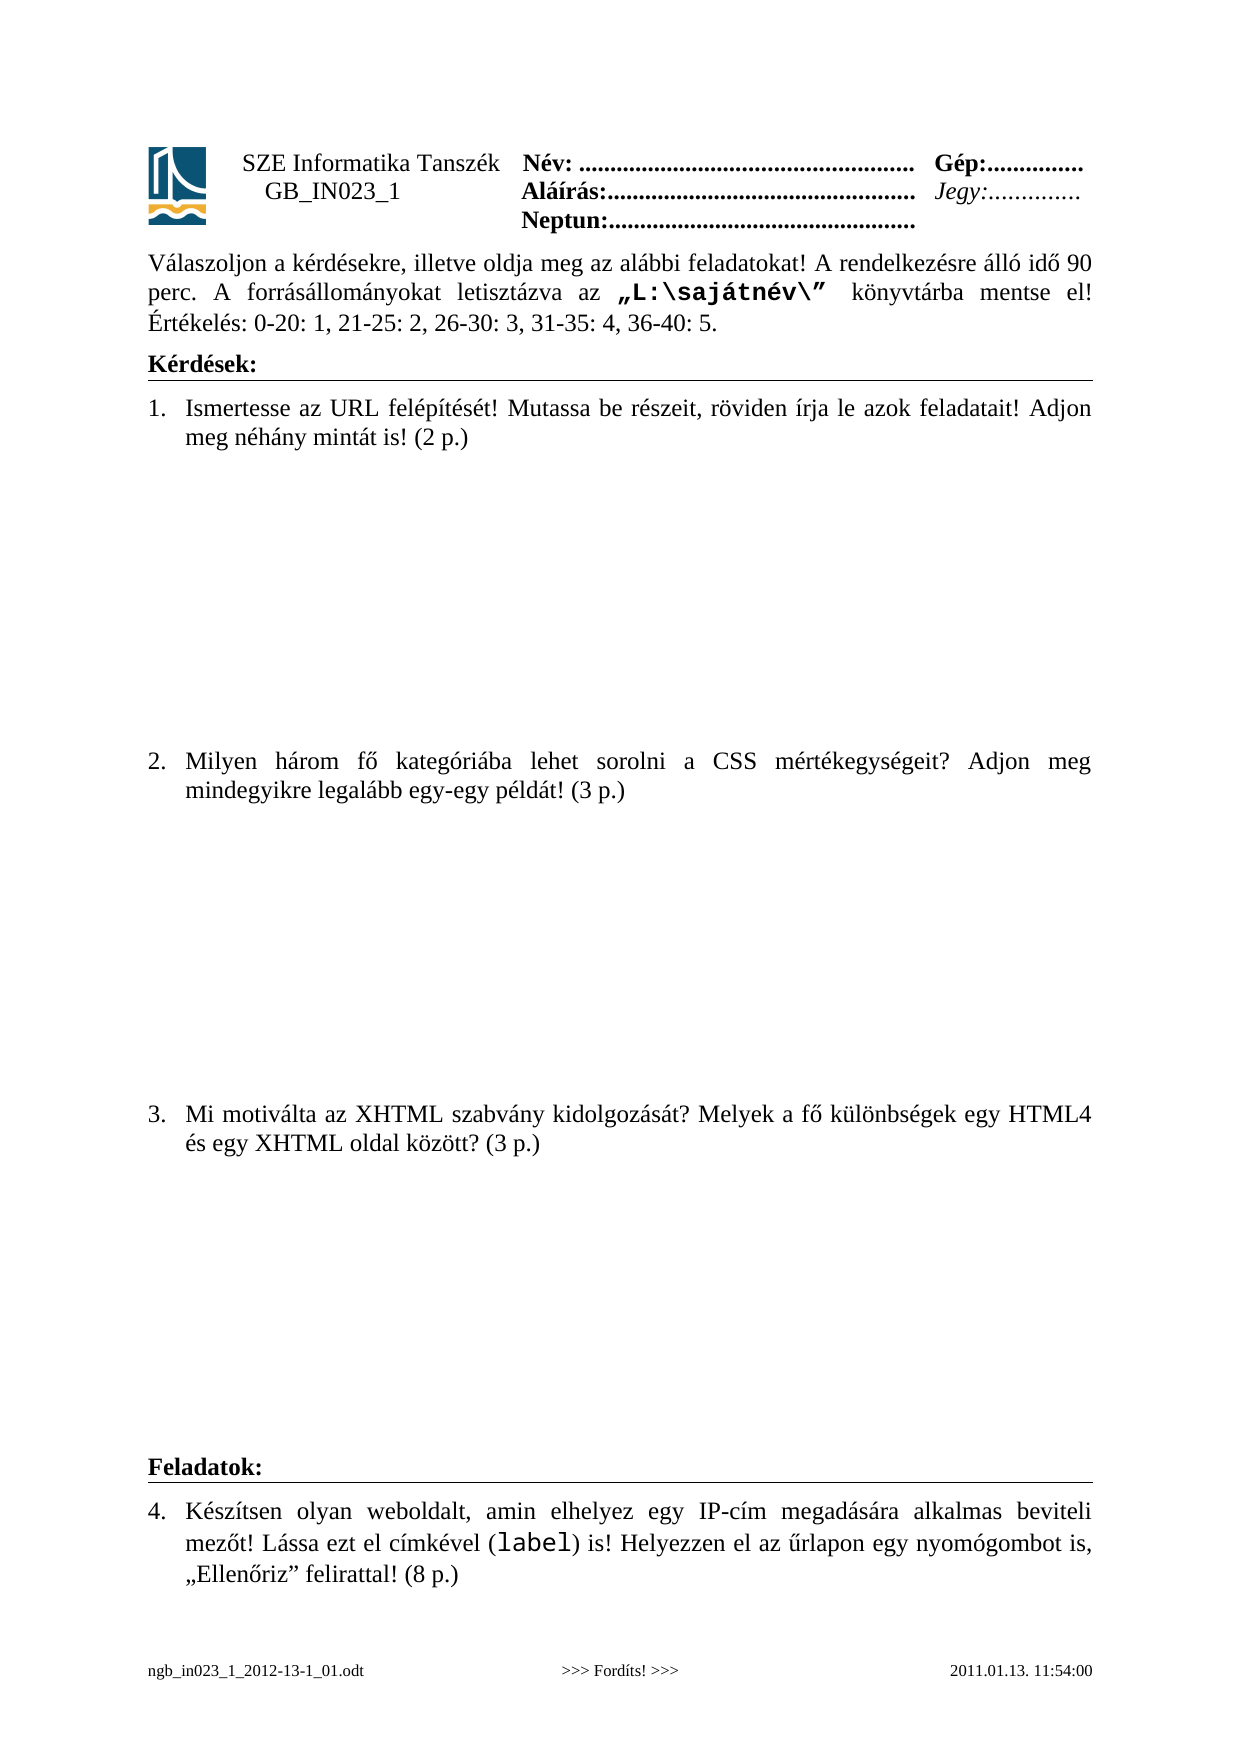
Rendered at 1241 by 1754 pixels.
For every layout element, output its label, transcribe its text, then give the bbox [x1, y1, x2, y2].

table_cell Aláírás: Neptun: [510, 176, 928, 248]
list Ismertesse az URL felépítését! Mutassa be részeit, röviden írja le azok feladatait! Adjon meg néhány mintát is! (2 p.) [148, 393, 1093, 451]
table_header Gép: [928, 148, 1093, 176]
table_header [149, 148, 228, 248]
list Készítsen olyan weboldalt, amin elhelyez egy IP-cím megadására alkalmas beviteli mezőt! Lássa ezt el címkével (label) is! Helyezzen el az űrlapon egy nyomógombot is, „Ellenőriz” felirattal! (8 p.) [148, 1496, 1093, 1588]
picture [148, 147, 206, 225]
text Kérdések: [148, 349, 1093, 380]
text Válaszoljon a kérdésekre, illetve oldja meg az alábbi feladatokat! A rendelkezésre álló idő 90 perc. A forrásállományokat letisztázva az „L:\sajátnév\” könyvtárba mentse el! Értékelés: 0-20: 1, 21-25: 2, 26-30: 3, 31-35: 4, 36-40: 5. [148, 248, 1093, 336]
list Mi motiválta az XHTML szabvány kidolgozását? Melyek a fő különbségek egy HTML4 és egy XHTML oldal között? (3 p.) [148, 1099, 1093, 1156]
table_header Név: [510, 148, 928, 176]
table_header SZE Informatika Tanszék [228, 148, 510, 176]
text Feladatok: [148, 1452, 1093, 1482]
list Milyen három fő kategóriába lehet sorolni a CSS mértékegységeit? Adjon meg mindegyikre legalább egy-egy példát! (3 p.) [148, 746, 1093, 803]
table_cell Jegy: [928, 176, 1093, 248]
table_cell GB_IN023_1 [228, 176, 510, 248]
